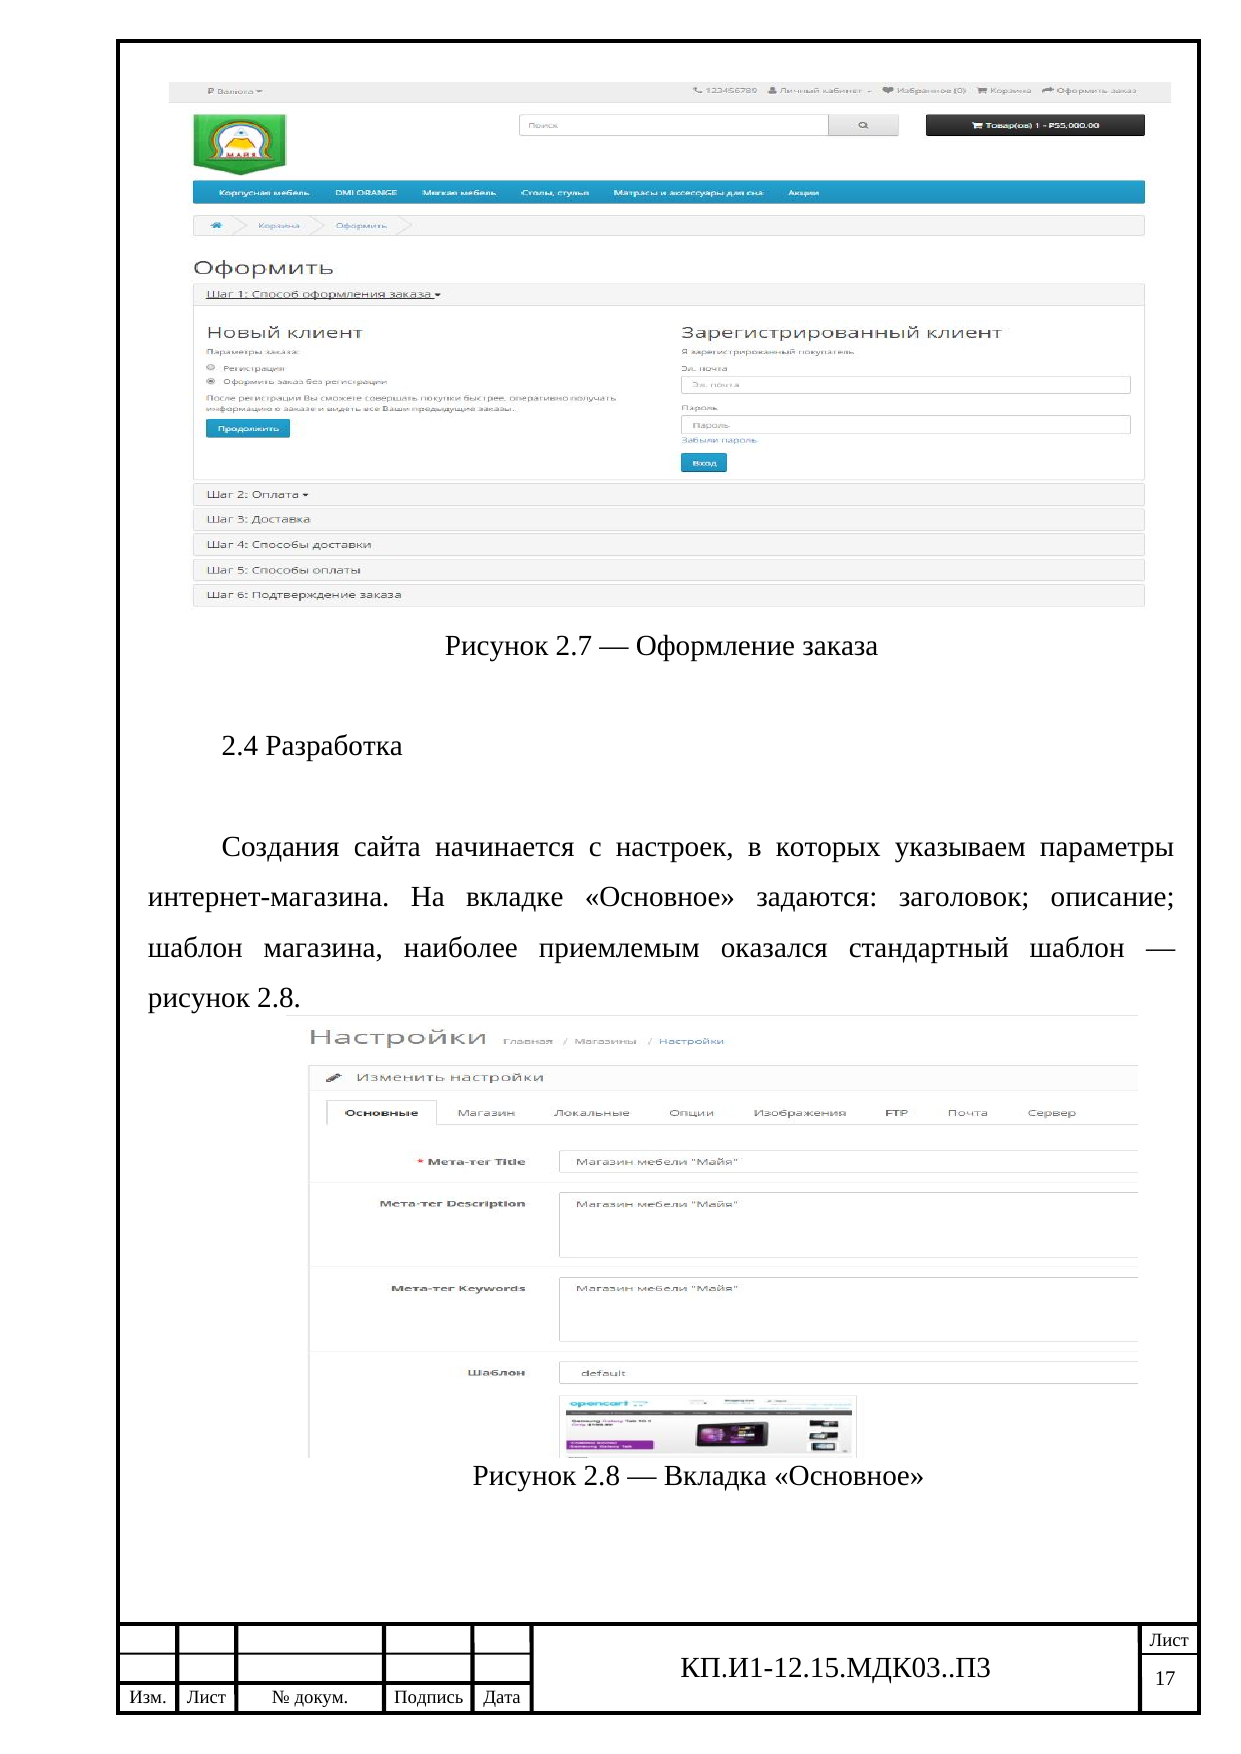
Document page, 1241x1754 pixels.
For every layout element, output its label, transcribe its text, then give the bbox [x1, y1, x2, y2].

text Создания сайта начинается с настроек, в которых указываем параметры интернет-магазина. На вкладке «Основное» задаются: заголовок; описание; шаблон магазина, наиболее приемлемым оказался стандартный шаблон — рисунок 2.8. [148, 829, 1175, 1013]
picture [286, 1015, 1139, 1458]
text Рисунок 2.8 — Вкладка «Основное» [148, 1030, 1175, 1491]
picture [168, 82, 1172, 611]
text Рисунок 2.7 — Оформление заказа [148, 88, 1175, 661]
subtitle 2.4 Разработка [221, 728, 1175, 762]
